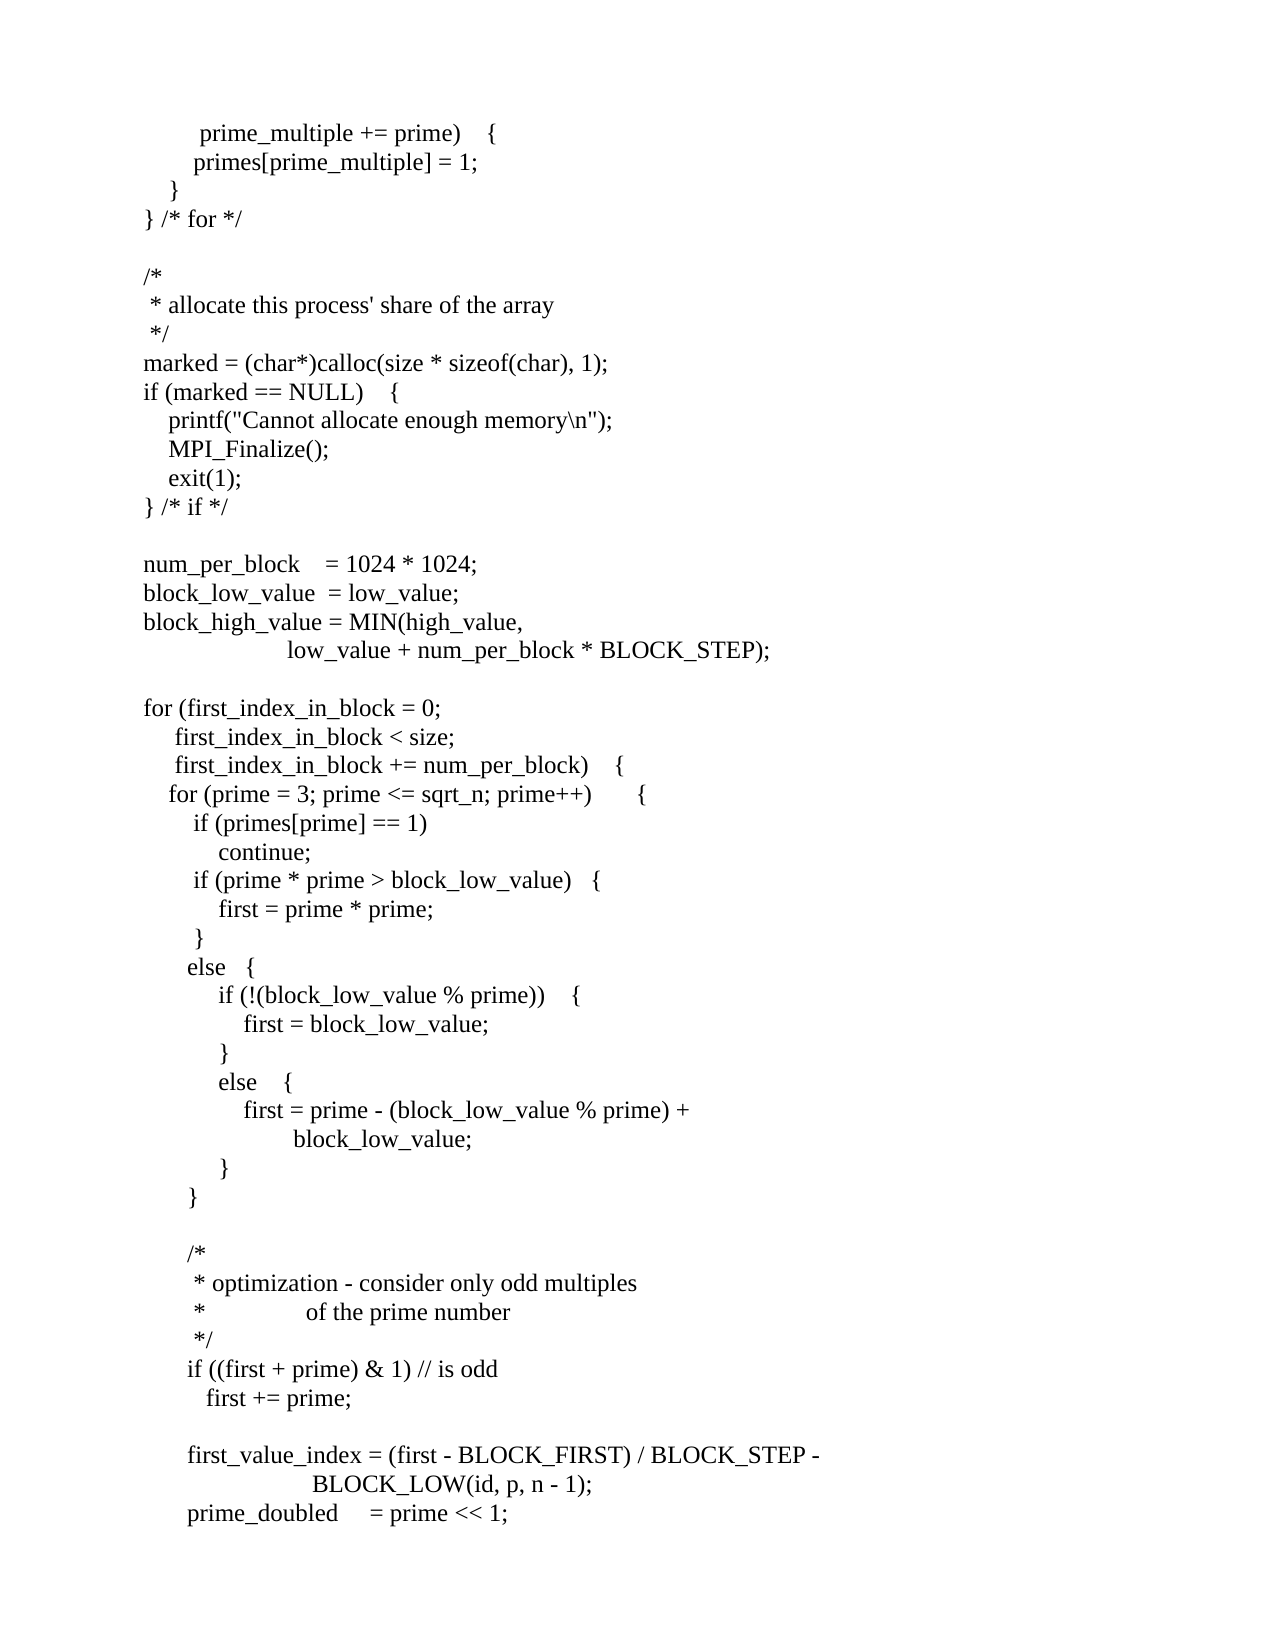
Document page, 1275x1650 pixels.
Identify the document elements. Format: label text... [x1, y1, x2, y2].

text block_high_value = MIN(high_value, [118, 607, 1157, 636]
text } [118, 923, 1157, 952]
text } [118, 1153, 1157, 1182]
text if ((first + prime) & 1) // is odd [118, 1354, 1157, 1383]
text first_value_index = (first - BLOCK_FIRST) / BLOCK_STEP - [118, 1441, 1157, 1469]
text exit(1); [118, 463, 1157, 492]
text prime_doubled = prime << 1; [118, 1498, 1157, 1527]
text first = prime - (block_low_value % prime) + [118, 1096, 1157, 1124]
text primes[prime_multiple] = 1; [118, 147, 1157, 176]
text if (prime * prime > block_low_value) { [118, 866, 1157, 894]
text MPI_Finalize(); [118, 434, 1157, 463]
text prime_multiple += prime) { [118, 118, 1157, 147]
text continue; [118, 837, 1157, 866]
text } /* for */ [118, 204, 1157, 233]
text * optimization - consider only odd multiples [118, 1268, 1157, 1297]
text marked = (char*)calloc(size * sizeof(char), 1); [118, 348, 1157, 377]
text if (marked == NULL) { [118, 377, 1157, 406]
text */ [118, 319, 1157, 348]
text } [118, 176, 1157, 204]
text else { [118, 952, 1157, 981]
text num_per_block = 1024 * 1024; [118, 549, 1157, 578]
text first_index_in_block += num_per_block) { [118, 751, 1157, 779]
text first += prime; [118, 1383, 1157, 1412]
text else { [118, 1067, 1157, 1096]
text low_value + num_per_block * BLOCK_STEP); [118, 636, 1157, 664]
text } [118, 1038, 1157, 1067]
text /* [118, 262, 1157, 291]
text if (!(block_low_value % prime)) { [118, 981, 1157, 1009]
text for (prime = 3; prime <= sqrt_n; prime++) { [118, 779, 1157, 808]
text for (first_index_in_block = 0; [118, 693, 1157, 722]
text * of the prime number [118, 1297, 1157, 1326]
text /* [118, 1239, 1157, 1268]
text BLOCK_LOW(id, p, n - 1); [118, 1469, 1157, 1498]
text if (primes[prime] == 1) [118, 808, 1157, 837]
text */ [118, 1326, 1157, 1354]
text block_low_value = low_value; [118, 578, 1157, 607]
text printf("Cannot allocate enough memory\n"); [118, 406, 1157, 434]
text first = block_low_value; [118, 1009, 1157, 1038]
text } [118, 1182, 1157, 1211]
text } /* if */ [118, 492, 1157, 521]
text first_index_in_block < size; [118, 722, 1157, 751]
text * allocate this process' share of the array [118, 291, 1157, 319]
text block_low_value; [118, 1124, 1157, 1153]
text first = prime * prime; [118, 894, 1157, 923]
